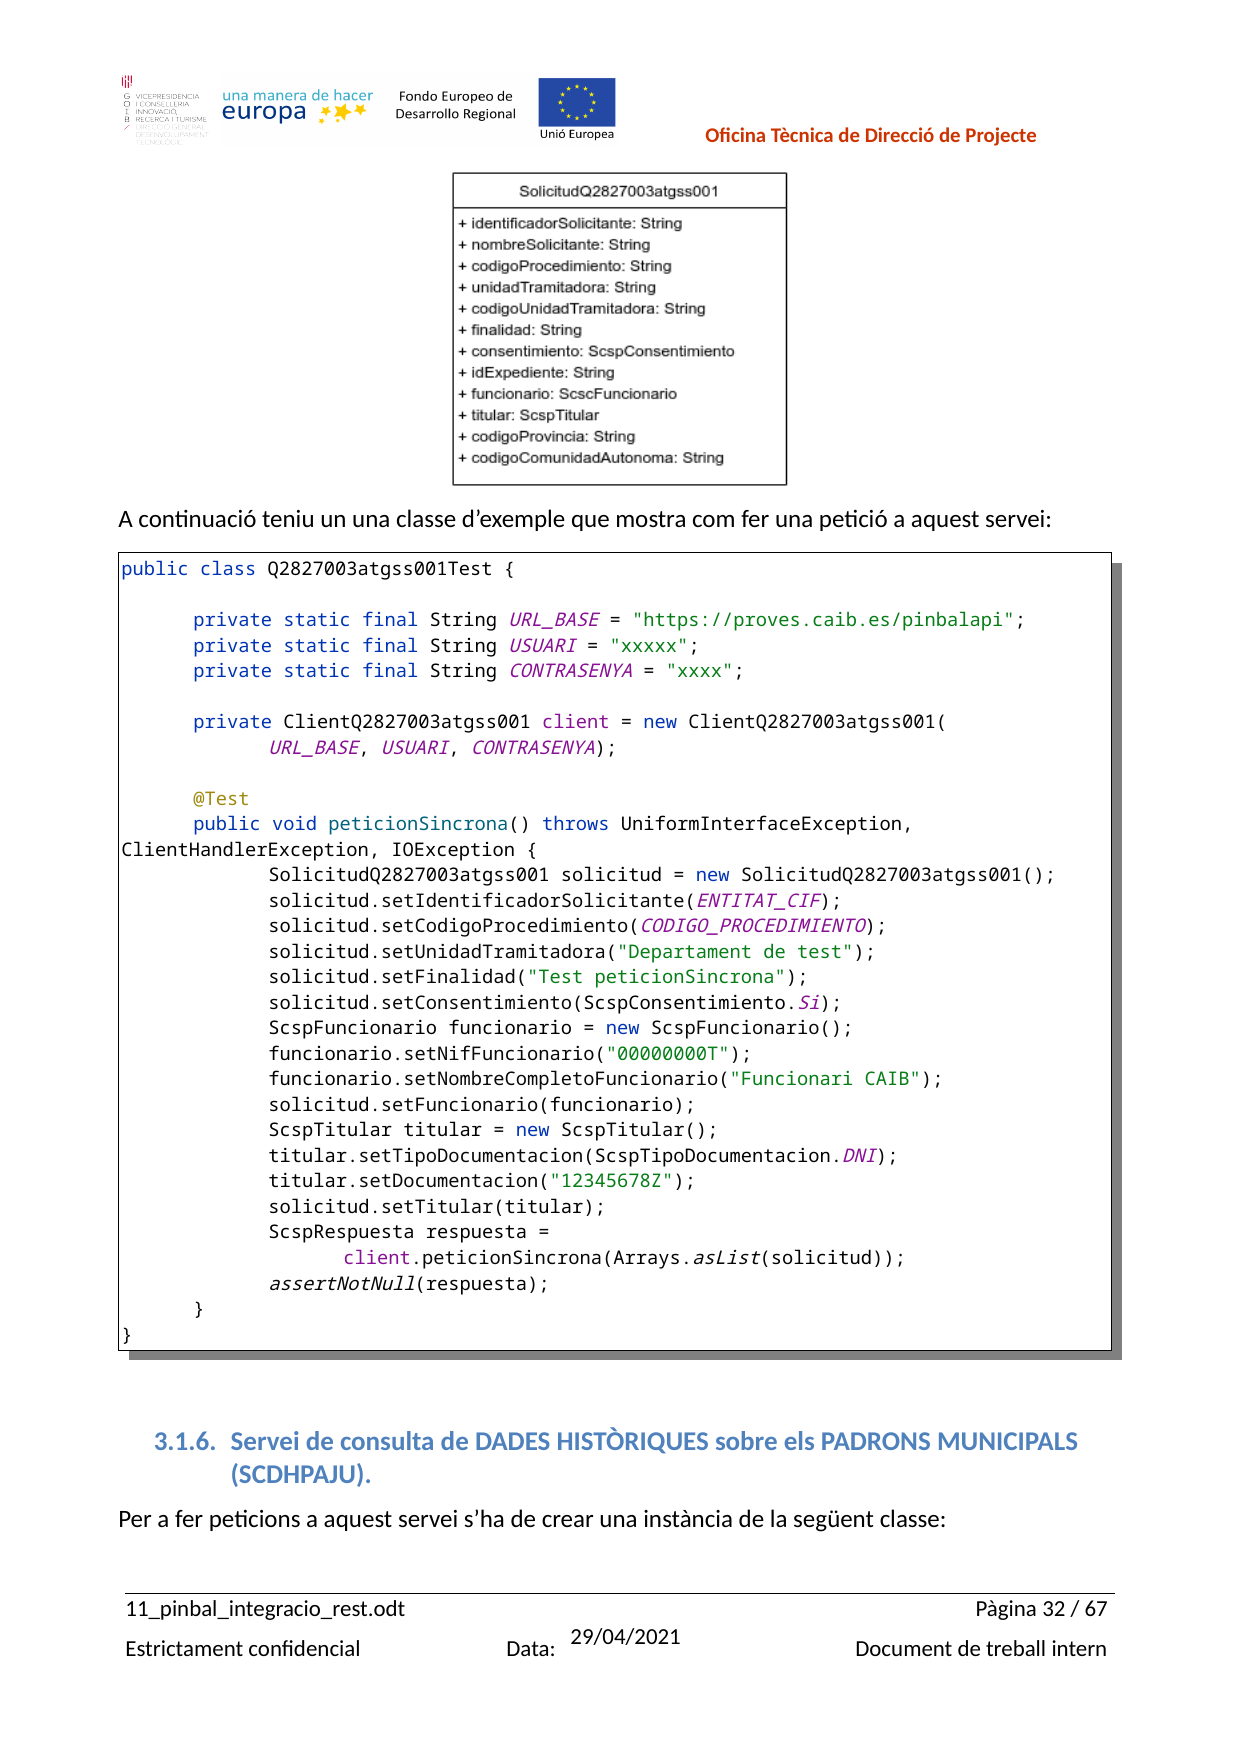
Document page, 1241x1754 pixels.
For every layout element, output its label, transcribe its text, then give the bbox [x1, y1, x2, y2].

picture [118, 73, 213, 147]
picture [446, 166, 794, 499]
picture [219, 73, 621, 147]
subtitle Servei de consulta de DADES HISTÒRIQUES sobre els PADRONS MUNICIPALS (SCDHPAJU). [153, 1424, 1122, 1490]
text public class Q2827003atgss001Test { [119, 553, 1111, 578]
text URL_BASE, USUARI, CONTRASENYA); @Test public void peticionSincrona() throws UniformInterfaceException, ClientHandlerException, IOException { SolicitudQ2827003atgss001 solicitud = new SolicitudQ2827003atgss001(); solicitud.setIdentificadorSolicitante(ENTITAT_CIF); solicitud.setCodigoProcedimiento(CODIGO_PROCEDIMIENTO); solicitud.setUnidadTramitadora("Departament de test"); solicitud.setFinalidad("Test peticionSincrona"); solicitud.setConsentimiento(ScspConsentimiento.Si); ScspFuncionario funcionario = new ScspFuncionario(); funcionario.setNifFuncionario("00000000T"); funcionario.setNombreCompletoFuncionario("Funcionari CAIB"); solicitud.setFuncionario(funcionario); ScspTitular titular = new ScspTitular(); titular.setTipoDocumentacion(ScspTipoDocumentacion.DNI); titular.setDocumentacion("12345678Z"); solicitud.setTitular(titular); ScspRespuesta respuesta = [119, 731, 1111, 1241]
text A continuació teniu un una classe d’exemple que mostra com fer una petició a aquest servei: [118, 178, 1122, 533]
text client.peticionSincrona(Arrays.asList(solicitud)); assertNotNull(respuesta); } [119, 1241, 1111, 1318]
text } [119, 1318, 1111, 1349]
text Per a fer peticions a aquest servei s’ha de crear una instància de la següent classe: [118, 1503, 1122, 1533]
text private static final String URL_BASE = "https://proves.caib.es/pinbalapi"; private static final String USUARI = "xxxxx"; private static final String CONTRASENYA = "xxxx"; private ClientQ2827003atgss001 client = new ClientQ2827003atgss001( [119, 603, 1111, 731]
